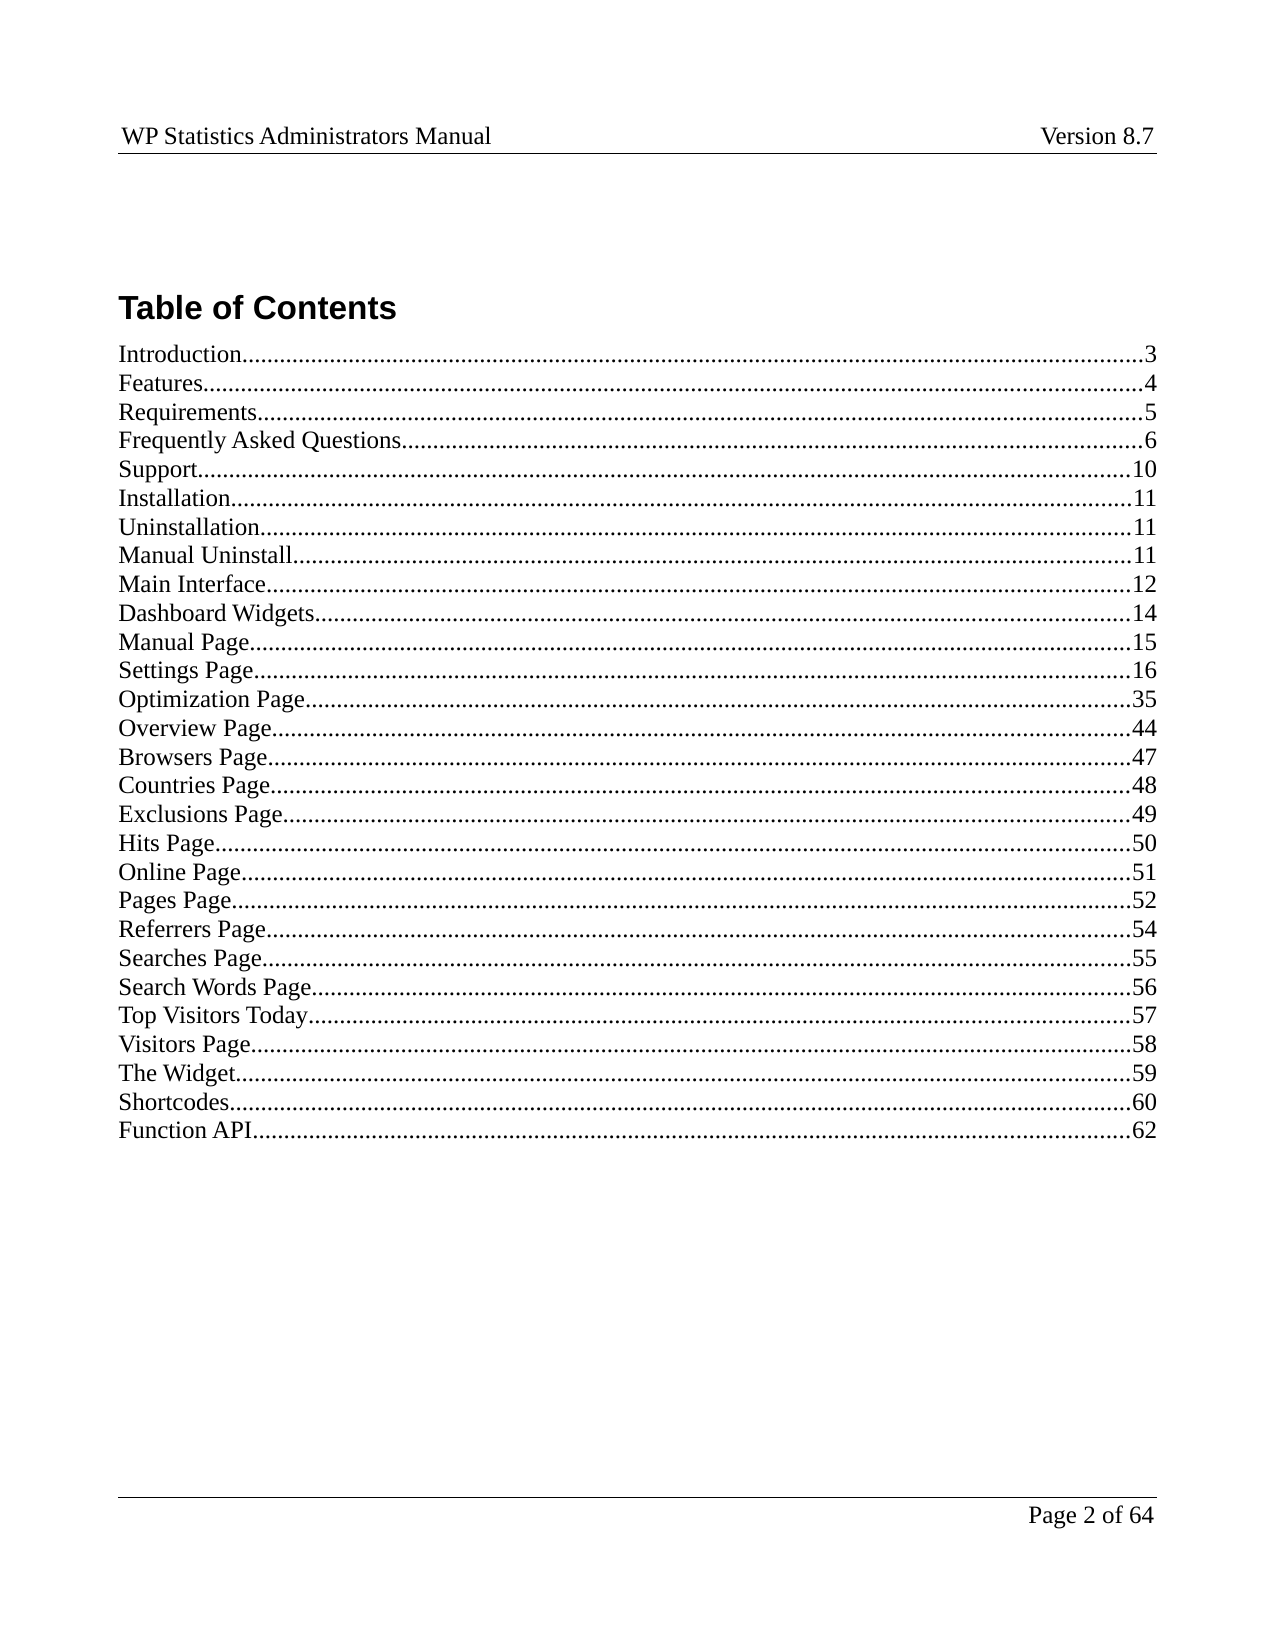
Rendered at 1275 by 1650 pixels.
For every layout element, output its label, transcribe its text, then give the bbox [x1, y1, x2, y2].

subtitle Table of Contents [118, 288, 1157, 327]
text Settings Page 16 [118, 656, 1157, 684]
text Referrers Page 54 [118, 914, 1157, 943]
text Frequently Asked Questions 6 [118, 426, 1157, 454]
text Visitors Page 58 [118, 1029, 1157, 1058]
text Main Interface 12 [118, 569, 1157, 598]
text The Widget 59 [118, 1058, 1157, 1087]
text Support 10 [118, 454, 1157, 483]
text Features 4 [118, 368, 1157, 397]
text Shortcodes 60 [118, 1087, 1157, 1116]
text Introduction 3 [118, 339, 1157, 368]
text Browsers Page 47 [118, 742, 1157, 771]
text Manual Uninstall 11 [118, 541, 1157, 569]
text Pages Page 52 [118, 886, 1157, 914]
text Dashboard Widgets 14 [118, 598, 1157, 627]
text Installation 11 [118, 483, 1157, 512]
text Top Visitors Today 57 [118, 1001, 1157, 1029]
text Search Words Page 56 [118, 972, 1157, 1001]
text Searches Page 55 [118, 943, 1157, 972]
text Uninstallation 11 [118, 512, 1157, 541]
text Hits Page 50 [118, 828, 1157, 857]
text Overview Page 44 [118, 713, 1157, 742]
text Manual Page 15 [118, 627, 1157, 656]
text Function API 62 [118, 1116, 1157, 1144]
text Countries Page 48 [118, 771, 1157, 799]
text Requirements 5 [118, 397, 1157, 426]
text Online Page 51 [118, 857, 1157, 886]
text Optimization Page 35 [118, 684, 1157, 713]
text Exclusions Page 49 [118, 799, 1157, 828]
